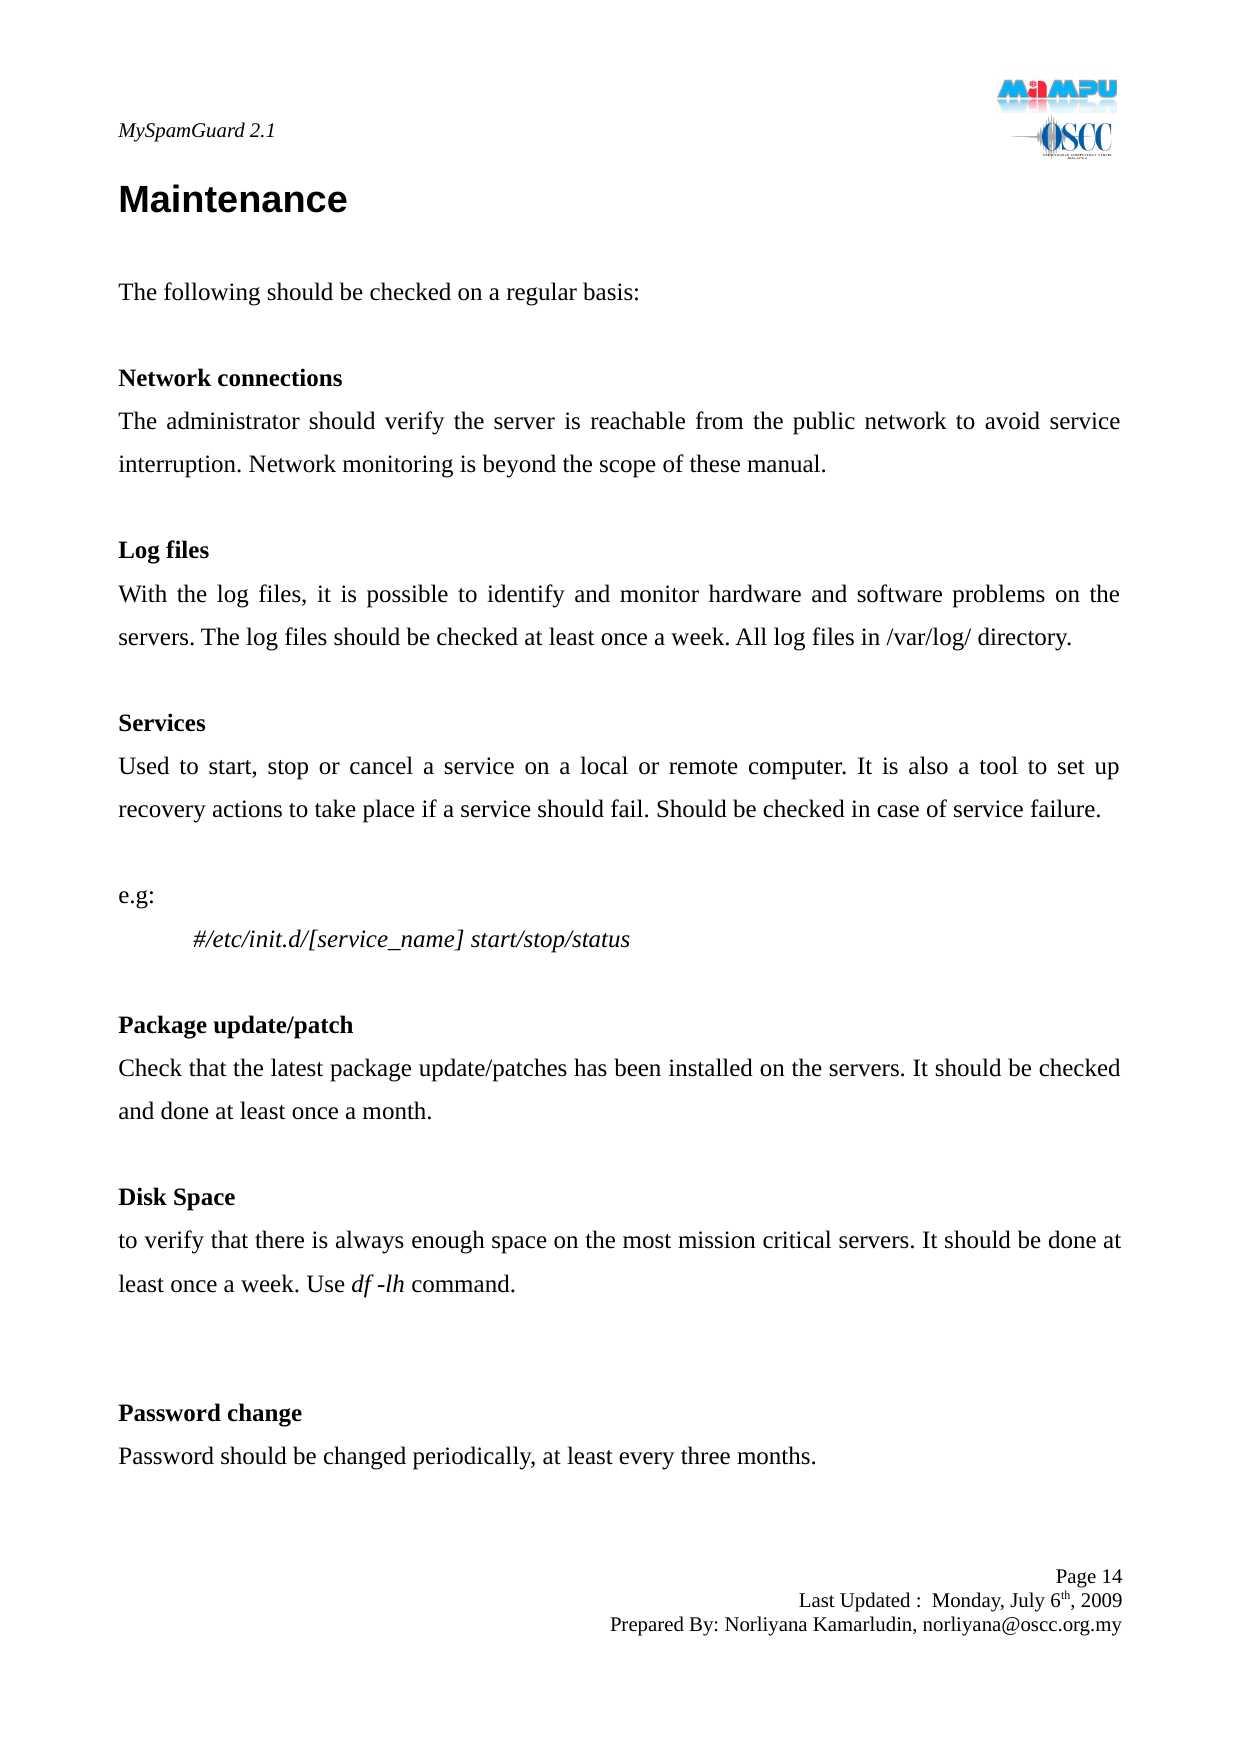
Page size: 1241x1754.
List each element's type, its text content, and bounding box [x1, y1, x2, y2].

text Used to start, stop or cancel a service on a local or remote computer. It is also a tool to set up recovery actions to take place if a service should fail. Should be checked in case of service failure. [118, 751, 1122, 823]
text The administrator should verify the server is reachable from the public network to avoid service interruption. Network monitoring is beyond the scope of these manual. [118, 406, 1122, 478]
text The following should be checked on a regular basis: [118, 277, 1122, 306]
text Log files [118, 536, 1122, 564]
subtitle Maintenance [118, 177, 1122, 221]
text to verify that there is always enough space on the most mission critical servers. It should be done at least once a week. Use df -lh command. [118, 1226, 1122, 1297]
text #/etc/init.d/[service_name] start/stop/status [118, 924, 1122, 952]
text Services [118, 708, 1122, 737]
text Check that the latest package update/patches has been installed on the servers. It should be checked and done at least once a month. [118, 1053, 1122, 1125]
text Disk Space [118, 1182, 1122, 1211]
text Password should be changed periodically, at least every three months. [118, 1441, 1122, 1470]
text e.g: [118, 881, 1122, 909]
text Password change [118, 1398, 1122, 1427]
text With the log files, it is possible to identify and monitor hardware and software problems on the servers. The log files should be checked at least once a week. All log files in /var/log/ directory. [118, 579, 1122, 651]
text Package update/patch [118, 1010, 1122, 1039]
text Network connections [118, 363, 1122, 392]
picture [996, 66, 1118, 160]
